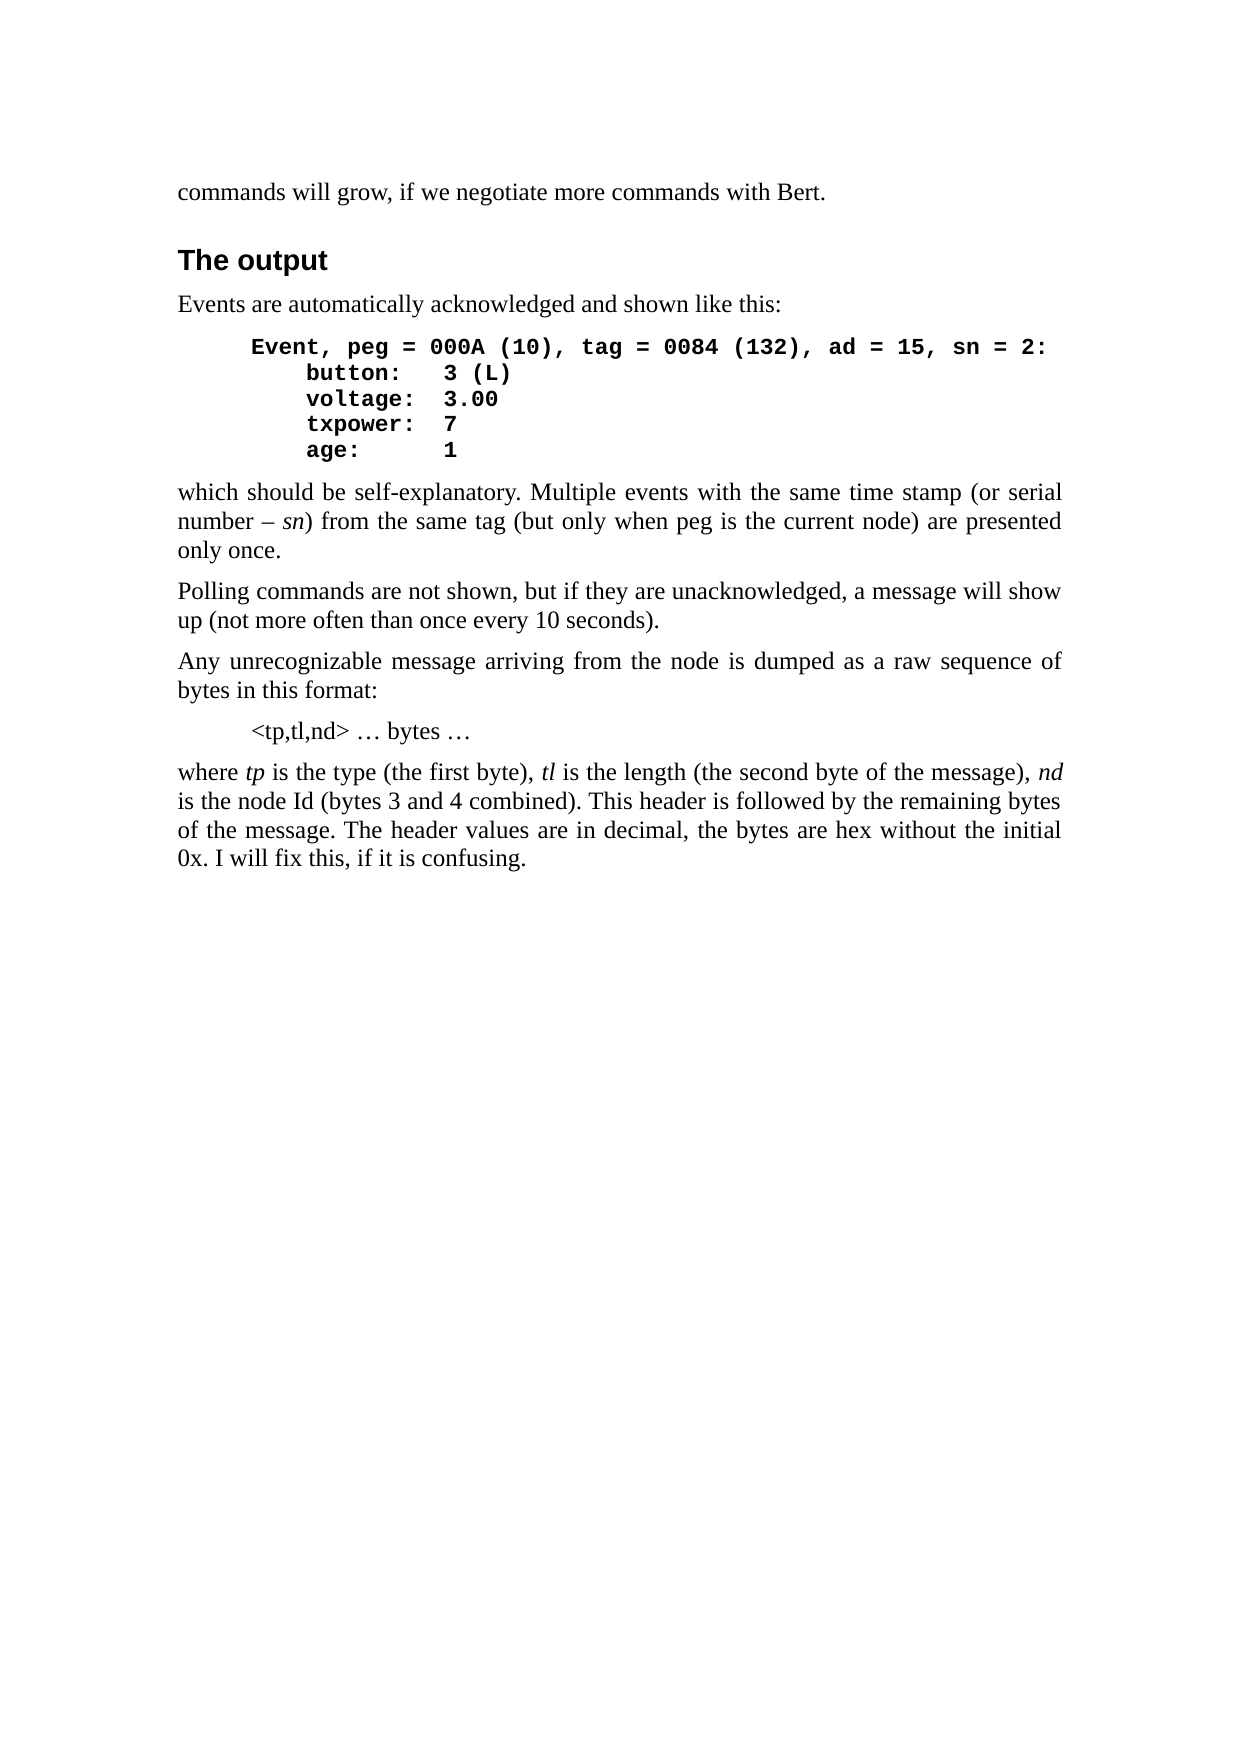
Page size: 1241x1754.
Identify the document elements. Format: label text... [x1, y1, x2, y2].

text where tp is the type (the first byte), tl is the length (the second byte of the message), nd is the node Id (bytes 3 and 4 combined). This header is followed by the remaining bytes of the message. The header values are in decimal, the bytes are hex without the initial 0x. I will fix this, if it is confusing. [177, 757, 1063, 872]
text txpower: 7 [177, 413, 1063, 439]
text Event, peg = 000A (10), tag = 0084 (132), ad = 15, sn = 2: [177, 331, 1063, 361]
text button: 3 (L) [177, 361, 1063, 387]
text Polling commands are not shown, but if they are unacknowledged, a message will show up (not more often than once every 10 seconds). [177, 576, 1063, 633]
text age: 1 [177, 439, 1063, 465]
text <tp,tl,nd> … bytes … [177, 716, 1063, 745]
text commands will grow, if we negotiate more commands with Bert. [177, 177, 1063, 206]
text Events are automatically acknowledged and shown like this: [177, 289, 1063, 318]
text which should be self-explanatory. Multiple events with the same time stamp (or serial number – sn) from the same tag (but only when peg is the current node) are presented only once. [177, 477, 1063, 563]
subtitle The output [177, 243, 1063, 277]
text voltage: 3.00 [177, 387, 1063, 413]
text Any unrecognizable message arriving from the node is dumped as a raw sequence of bytes in this format: [177, 646, 1063, 703]
